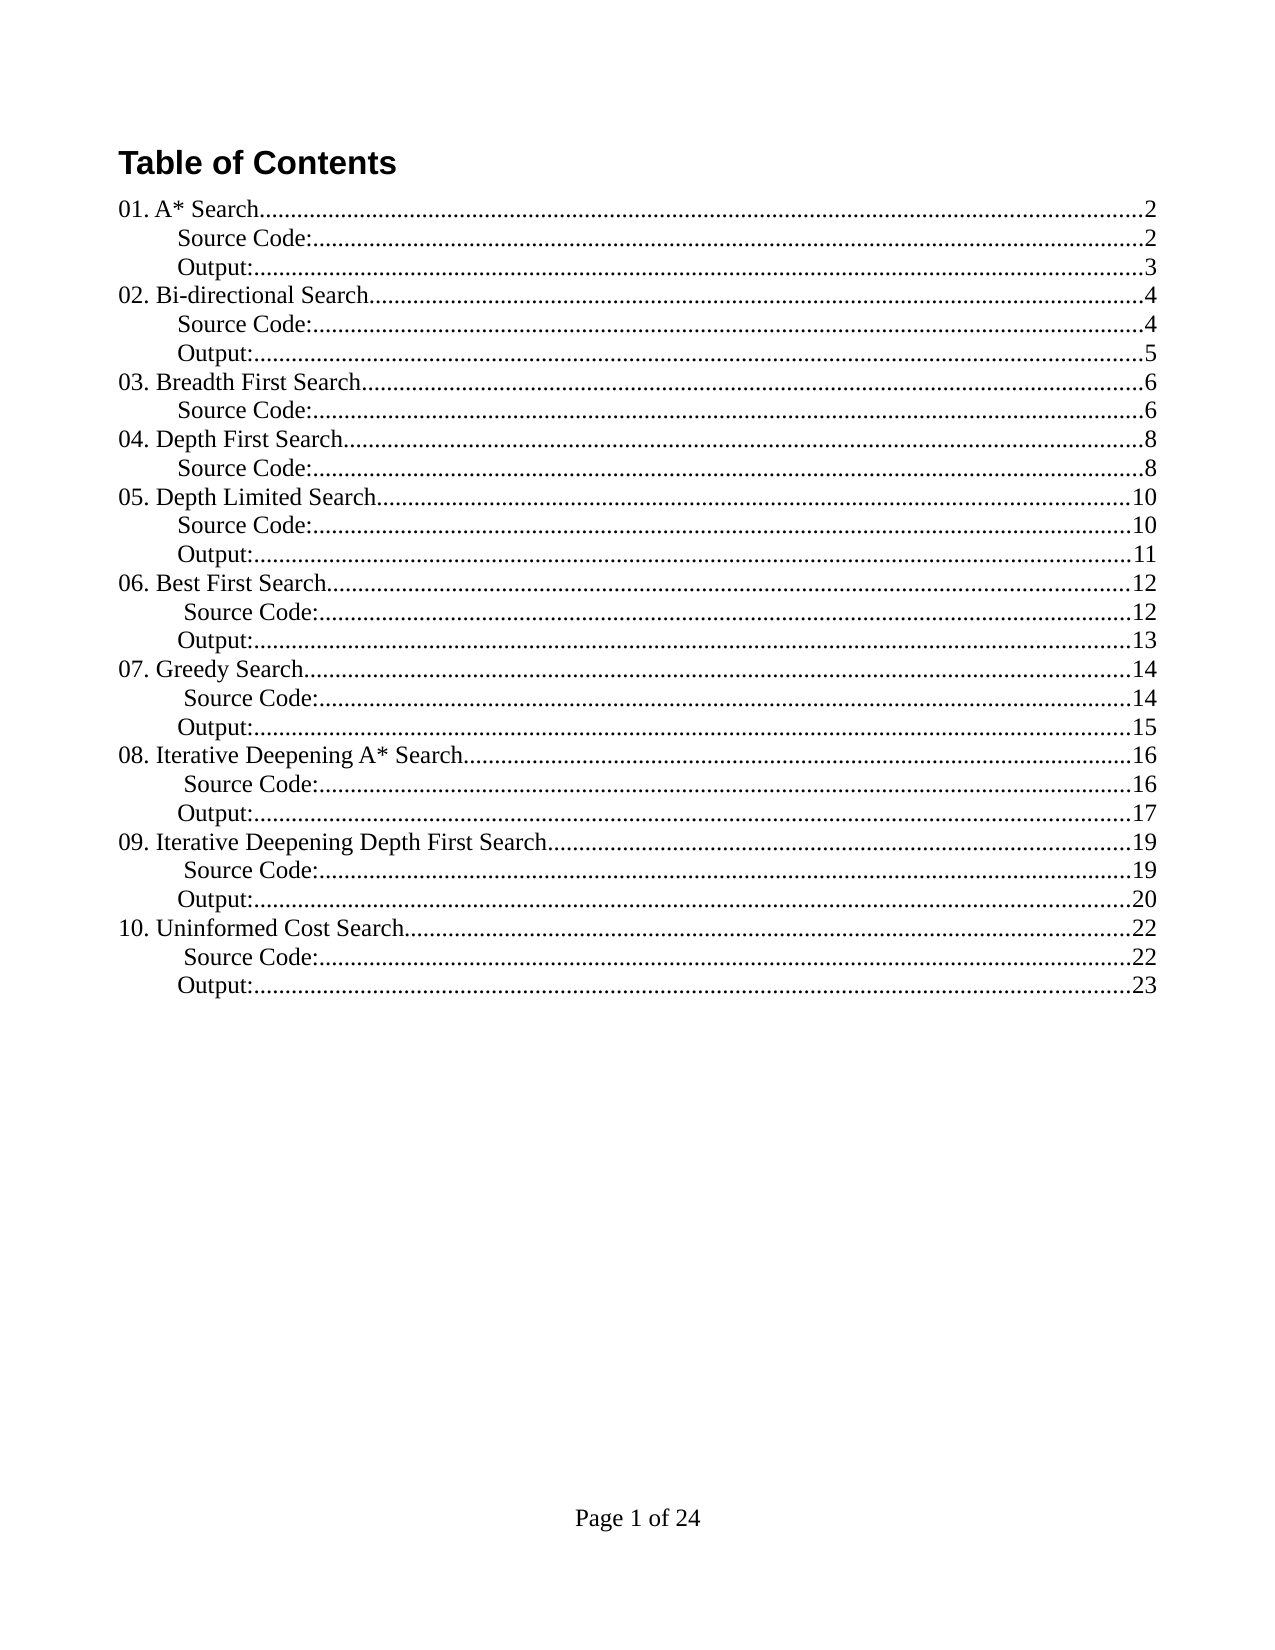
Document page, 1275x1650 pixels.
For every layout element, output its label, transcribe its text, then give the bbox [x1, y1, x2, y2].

text 08. Iterative Deepening A* Search 16 [118, 740, 1157, 769]
text 02. Bi-directional Search 4 [118, 280, 1157, 309]
text 05. Depth Limited Search 10 [118, 482, 1157, 510]
text Output: 23 [177, 970, 1157, 999]
text Output: 15 [177, 712, 1157, 740]
text 07. Greedy Search 14 [118, 654, 1157, 683]
text Source Code: 22 [177, 942, 1157, 970]
text Source Code: 16 [177, 769, 1157, 798]
text Output: 20 [177, 884, 1157, 913]
text Output: 13 [177, 625, 1157, 654]
text Source Code: 6 [177, 395, 1157, 424]
text Source Code: 19 [177, 855, 1157, 884]
text Source Code: 2 [177, 223, 1157, 252]
text 01. A* Search 2 [118, 194, 1157, 223]
text Output: 5 [177, 338, 1157, 367]
text Source Code: 10 [177, 510, 1157, 539]
text 03. Breadth First Search 6 [118, 367, 1157, 395]
subtitle Table of Contents [118, 143, 1157, 182]
text 10. Uninformed Cost Search 22 [118, 913, 1157, 942]
text Output: 3 [177, 252, 1157, 280]
text Source Code: 14 [177, 683, 1157, 712]
text Output: 17 [177, 798, 1157, 827]
text Output: 11 [177, 539, 1157, 568]
text Source Code: 12 [177, 597, 1157, 625]
text 09. Iterative Deepening Depth First Search 19 [118, 827, 1157, 855]
text 04. Depth First Search 8 [118, 424, 1157, 453]
text Source Code: 8 [177, 453, 1157, 482]
text 06. Best First Search 12 [118, 568, 1157, 597]
text Source Code: 4 [177, 309, 1157, 338]
